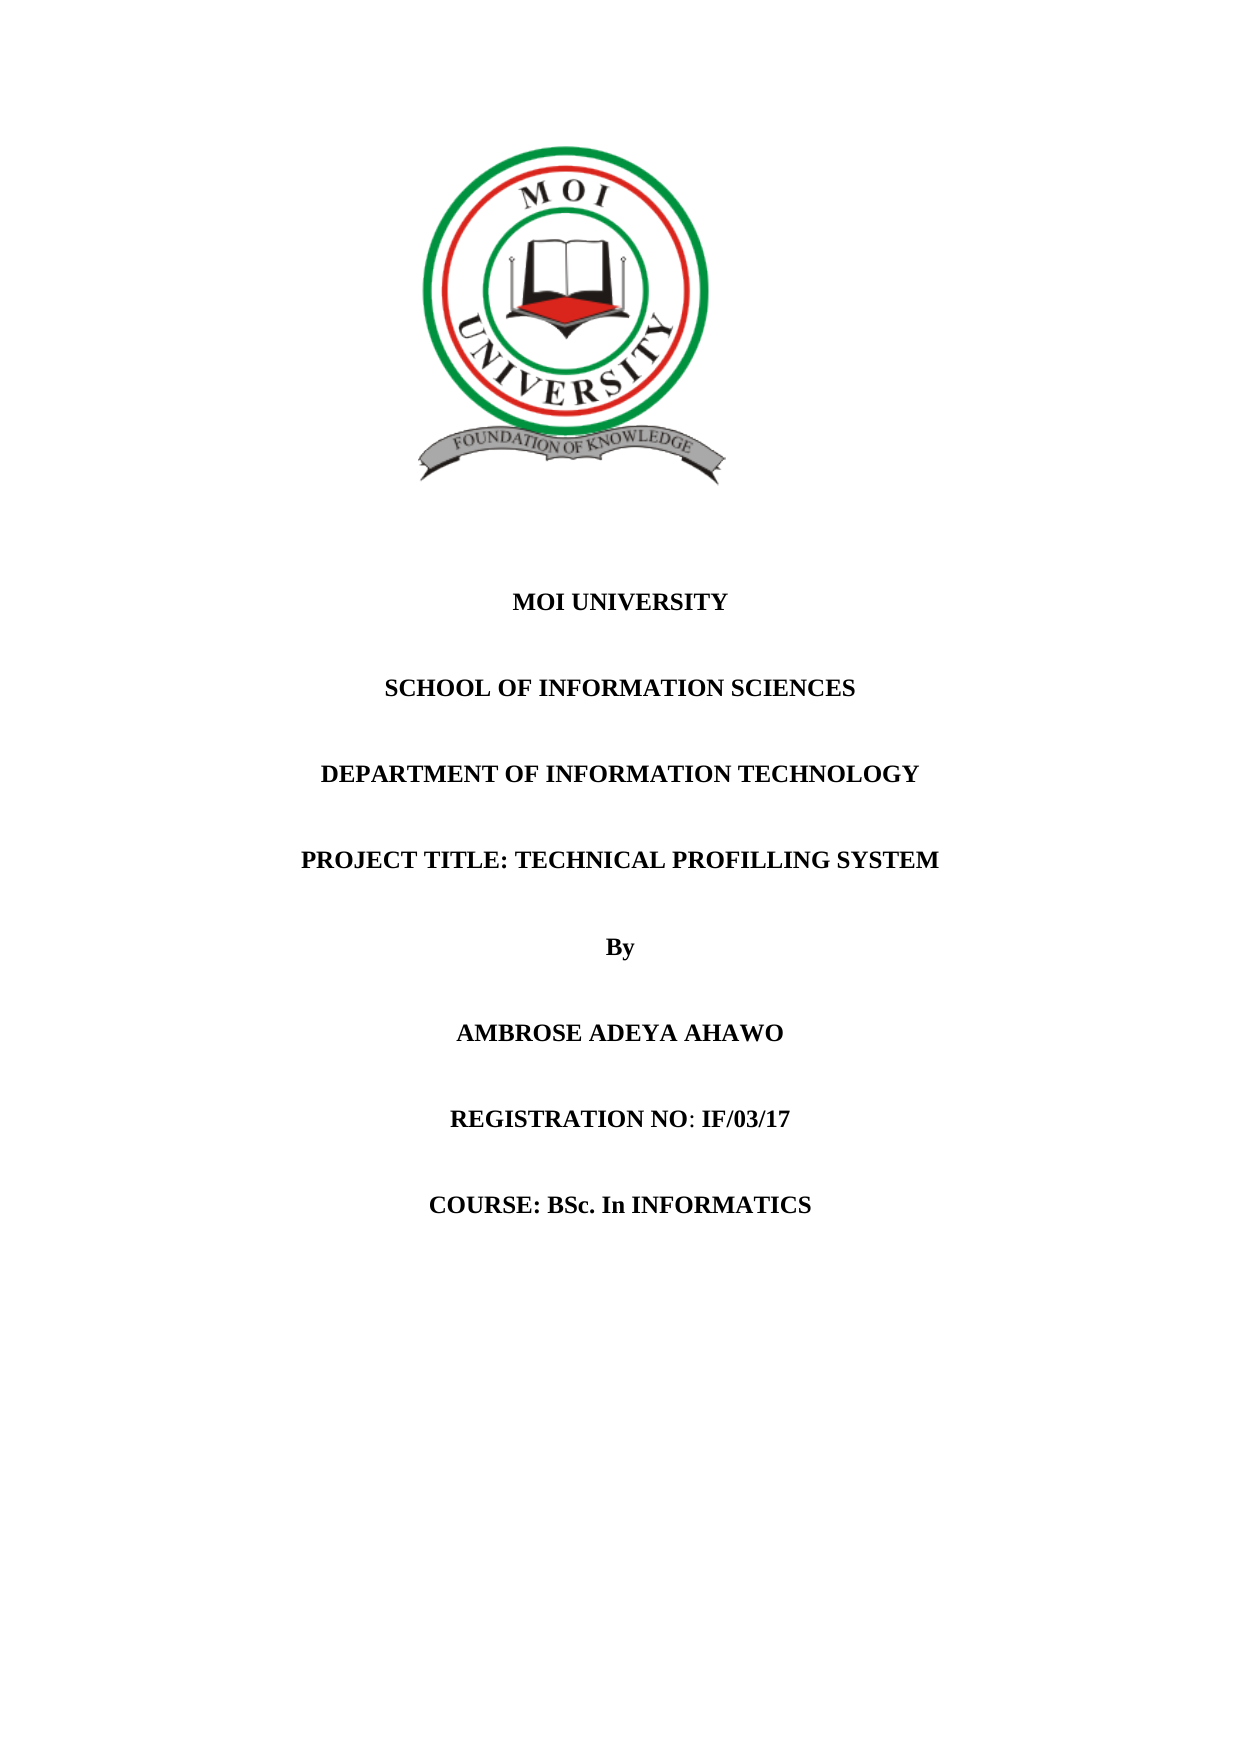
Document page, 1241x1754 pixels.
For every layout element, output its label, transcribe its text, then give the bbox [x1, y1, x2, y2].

text REGISTRATION NO: IF/03/17 [118, 1104, 1122, 1133]
text SCHOOL OF INFORMATION SCIENCES [118, 673, 1122, 702]
text DEPARTMENT OF INFORMATION TECHNOLOGY [118, 759, 1122, 788]
text PROJECT TITLE: TECHNICAL PROFILLING SYSTEM [118, 845, 1122, 874]
text MOI UNIVERSITY [118, 587, 1122, 615]
text By [118, 932, 1122, 960]
text COURSE: BSc. In INFORMATICS [118, 1190, 1122, 1219]
text AMBROSE ADEYA AHAWO [118, 1018, 1122, 1047]
